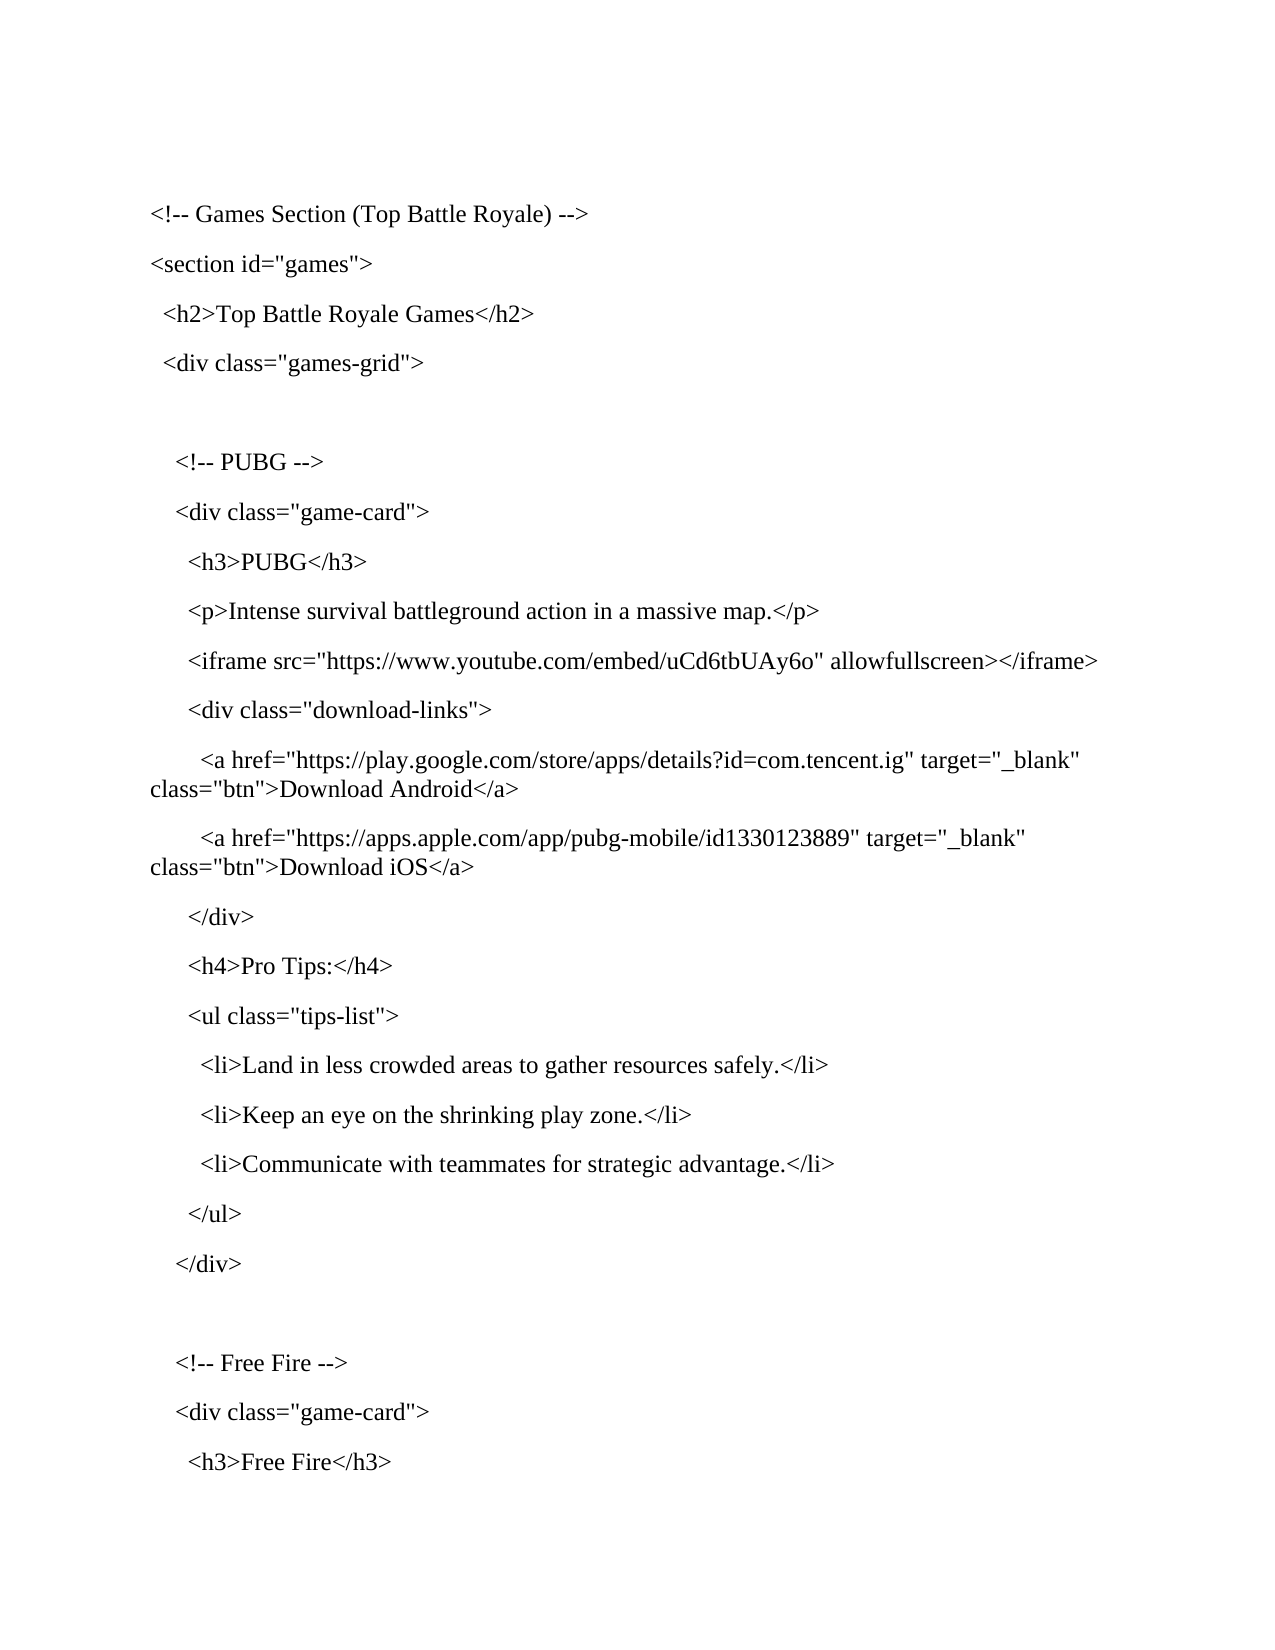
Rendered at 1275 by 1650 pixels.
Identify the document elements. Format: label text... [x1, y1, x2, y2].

text </div> [150, 902, 1125, 930]
text <a href="https://play.google.com/store/apps/details?id=com.tencent.ig" target="_blank" class="btn">Download Android</a> [150, 745, 1125, 802]
text <li>Keep an eye on the shrinking play zone.</li> [150, 1100, 1125, 1129]
text <div class="games-grid"> [150, 348, 1125, 377]
text </ul> [150, 1199, 1125, 1228]
text <section id="games"> [150, 249, 1125, 278]
text </div> [150, 1249, 1125, 1277]
text <li>Communicate with teammates for strategic advantage.</li> [150, 1149, 1125, 1178]
text <h2>Top Battle Royale Games</h2> [150, 299, 1125, 327]
text <h3>Free Fire</h3> [150, 1447, 1125, 1476]
text <!-- Games Section (Top Battle Royale) --> [150, 199, 1125, 228]
text <h4>Pro Tips:</h4> [150, 951, 1125, 980]
text <div class="download-links"> [150, 695, 1125, 724]
text <iframe src="https://www.youtube.com/embed/uCd6tbUAy6o" allowfullscreen></iframe> [150, 646, 1125, 674]
text <!-- Free Fire --> [150, 1348, 1125, 1377]
text <h3>PUBG</h3> [150, 547, 1125, 575]
text <li>Land in less crowded areas to gather resources safely.</li> [150, 1050, 1125, 1079]
text <ul class="tips-list"> [150, 1001, 1125, 1029]
text <div class="game-card"> [150, 1397, 1125, 1426]
text <p>Intense survival battleground action in a massive map.</p> [150, 596, 1125, 625]
text <a href="https://apps.apple.com/app/pubg-mobile/id1330123889" target="_blank" class="btn">Download iOS</a> [150, 823, 1125, 881]
text <div class="game-card"> [150, 497, 1125, 526]
text <!-- PUBG --> [150, 447, 1125, 476]
